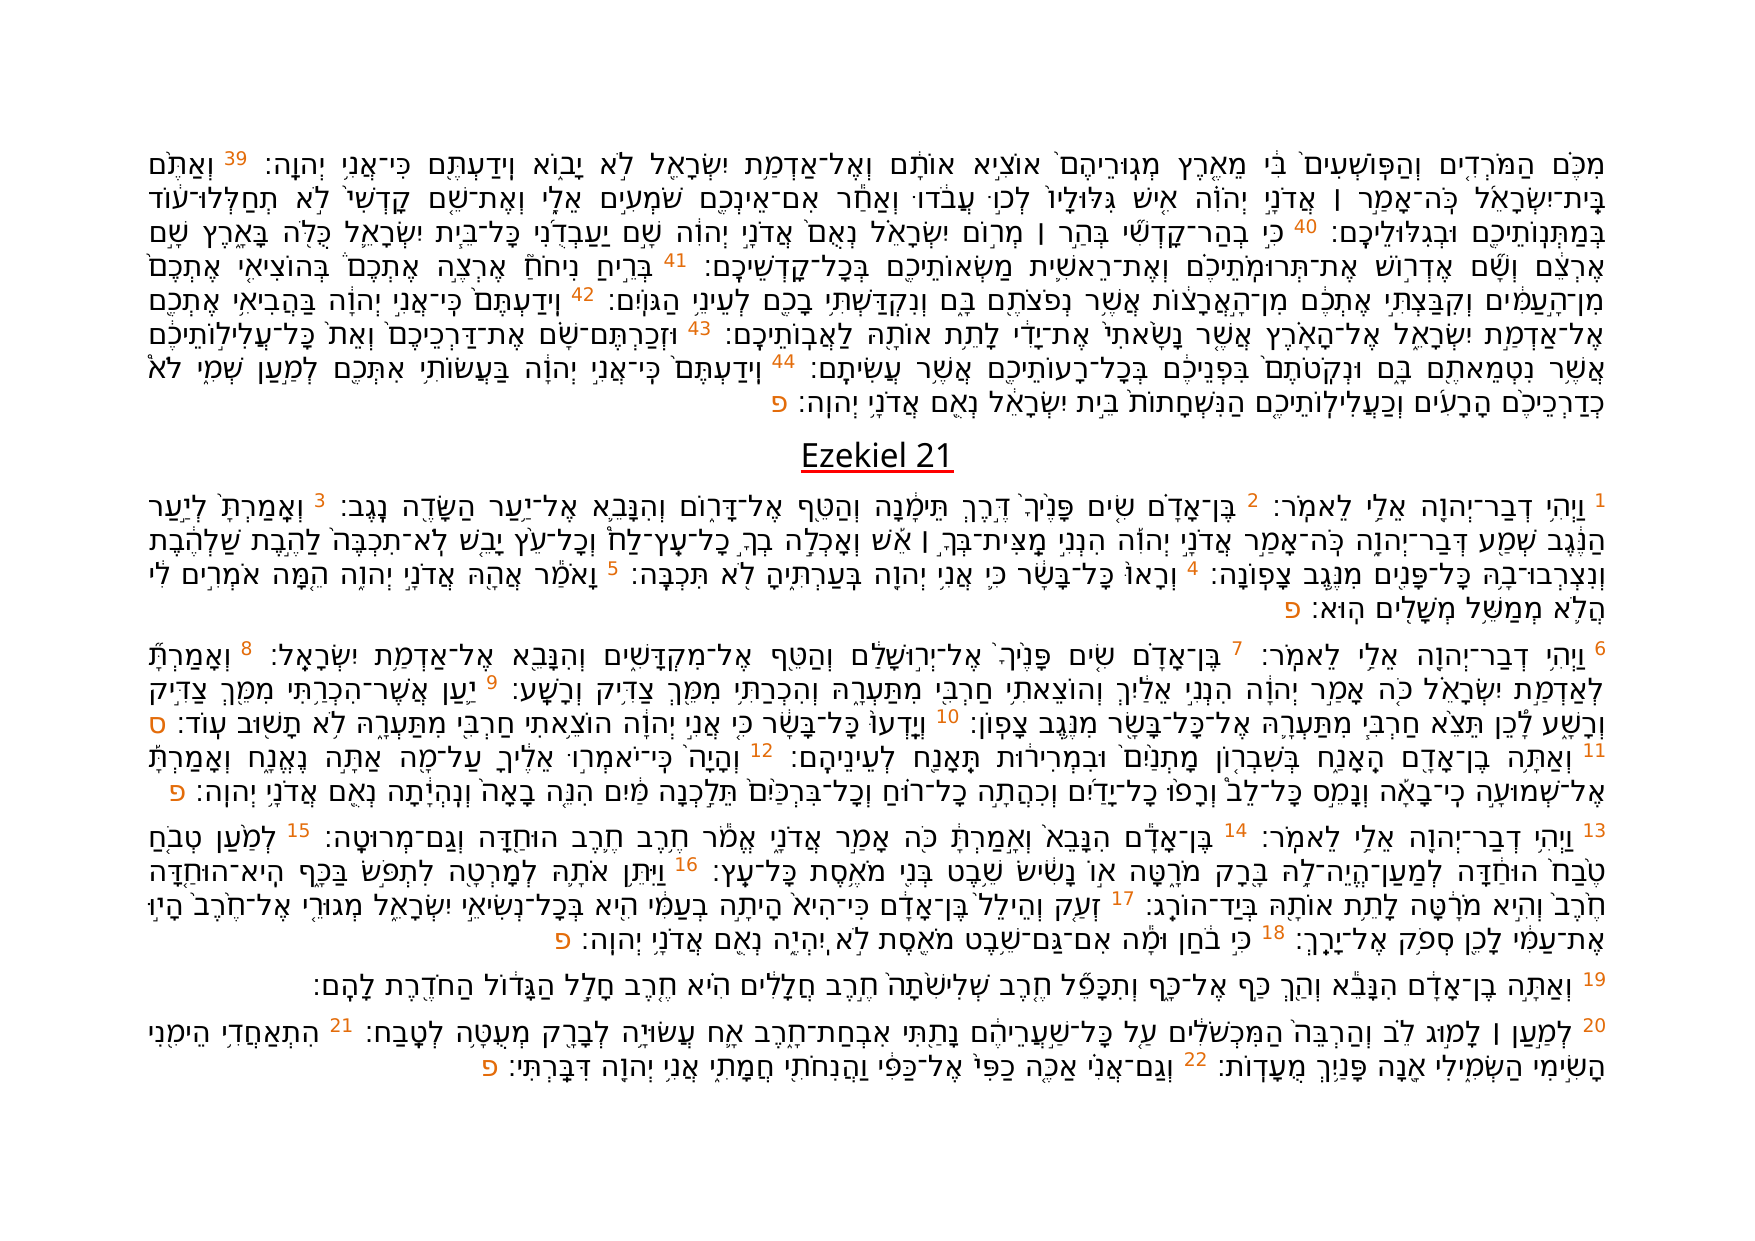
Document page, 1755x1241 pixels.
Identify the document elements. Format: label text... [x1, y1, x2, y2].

text 6 וַיְהִ֥י דְבַר־יְהוָ֖ה אֵלַ֥י לֵאמֹֽר׃ ‬‬7 בֶּן־אָדָ֗ם שִׂ֤ים פָּנֶ֙יךָ֙ אֶל־יְר֣וּשָׁלִַ֔ם וְהַטֵּ֖ף אֶל־מִקְדָּשִׁ֑ים וְהִנָּבֵ֖א אֶל־אַדְמַ֥ת יִשְׂרָאֵֽל׃ ‬‬8 וְאָמַרְתָּ֞ לְאַדְמַ֣ת יִשְׂרָאֵ֗ל כֹּ֚ה אָמַ֣ר יְהוָ֔ה הִנְנִ֣י אֵלַ֔יִךְ וְהוֹצֵאתִ֥י חַרְבִּ֖י מִתַּעְרָ֑הּ וְהִכְרַתִּ֥י מִמֵּ֖ךְ צַדִּ֥יק וְרָשָֽׁע׃ ‬‬9 יַ֛עַן אֲשֶׁר־הִכְרַ֥תִּי מִמֵּ֖ךְ צַדִּ֣יק וְרָשָׁ֑ע לָ֠כֵן תֵּצֵ֨א חַרְבִּ֧י מִתַּעְרָ֛הּ אֶל־כָּל־בָּשָׂ֖ר מִנֶּ֥גֶב צָפֽוֹן׃ ‬‬10 וְיָֽדְעוּ֙ כָּל־בָּשָׂ֔ר כִּ֚י אֲנִ֣י יְהוָ֔ה הוֹצֵ֥אתִי חַרְבִּ֖י מִתַּעְרָ֑הּ לֹ֥א תָשׁ֖וּב עֽוֹד׃ ס ‬‬11 וְאַתָּ֥ה בֶן־אָדָ֖ם הֵֽאָנַ֑ח בְּשִׁבְר֤וֹן מָתְנַ֙יִם֙ וּבִמְרִיר֔וּת תֵּֽאָנַ֖ח לְעֵינֵיהֶֽם׃ ‬‬12 וְהָיָה֙ כִּֽי־יֹאמְר֣וּ אֵלֶ֔יךָ עַל־מָ֖ה אַתָּ֣ה נֶאֱנָ֑ח וְאָמַרְתָּ֡ אֶל־שְׁמוּעָ֣ה כִֽי־בָאָ֡ה וְנָמֵ֣ס כָּל־לֵב֩ וְרָפ֨וּ כָל־יָדַ֜יִם וְכִהֲתָ֣ה כָל־ר֗וּחַ וְכָל־בִּרְכַּ֙יִם֙ תֵּלַ֣כְנָה מַּ֔יִם הִנֵּ֤ה בָאָה֙ וְנִֽהְיָ֔תָה נְאֻ֖ם אֲדֹנָ֥י יְהוִֽה׃ פ ‬‬‬‬‬‬‬‬‬ [148, 638, 1606, 808]
text 19 וְאַתָּ֣ה בֶן־אָדָ֔ם הִנָּבֵ֕א וְהַ֖ךְ כַּ֣ף אֶל־כָּ֑ף וְתִכָּפֵ֞ל חֶ֤רֶב שְׁלִישִׁ֙תָה֙ חֶ֣רֶב חֲלָלִ֔ים הִ֗יא חֶ֚רֶב חָלָ֣ל הַגָּד֔וֹל הַחֹדֶ֖רֶת לָהֶֽם׃ ‬‬‬ [148, 969, 1606, 1003]
text 13 וַיְהִ֥י דְבַר־יְהוָ֖ה אֵלַ֥י לֵאמֹֽר׃ ‬‬14 בֶּן־אָדָ֕ם הִנָּבֵא֙ וְאָ֣מַרְתָּ֔ כֹּ֖ה אָמַ֣ר אֲדֹנָ֑י אֱמֹ֕ר חֶ֥רֶב חֶ֛רֶב הוּחַ֖דָּה וְגַם־מְרוּטָֽה׃ ‬‬15 לְמַ֨עַן טְבֹ֤חַ טֶ֙בַח֙ הוּחַ֔דָּה לְמַעַן־הֱיֵה־לָ֥הּ בָּ֖רָק מֹרָ֑טָּה א֣וֹ נָשִׂ֔ישׂ שֵׁ֥בֶט בְּנִ֖י מֹאֶ֥סֶת כָּל־עֵֽץ׃ ‬‬16 וַיִּתֵּ֥ן אֹתָ֛הּ לְמָרְטָ֖ה לִתְפֹּ֣שׂ בַּכָּ֑ף הִֽיא־הוּחַ֤דָּה חֶ֙רֶב֙ וְהִ֣יא מֹרָ֔טָּה לָתֵ֥ת אוֹתָ֖הּ בְּיַד־הוֹרֵֽג׃ ‬‬17 זְעַ֤ק וְהֵילֵל֙ בֶּן־אָדָ֔ם כִּי־הִיא֙ הָיתָ֣ה בְעַמִּ֔י הִ֖יא בְּכָל־נְשִׂיאֵ֣י יִשְׂרָאֵ֑ל מְגוּרֵ֤י אֶל־חֶ֙רֶב֙ הָי֣וּ אֶת־עַמִּ֔י לָכֵ֖ן סְפֹ֥ק אֶל־יָרֵֽךְ׃ ‬‬18 כִּ֣י בֹ֔חַן וּמָ֕ה אִם־גַּם־שֵׁ֥בֶט מֹאֶ֖סֶת לֹ֣א יִֽהְיֶ֑ה נְאֻ֖ם אֲדֹנָ֥י יְהוִֽה׃ פ ‬‬‬‬‬‬‬‬ [148, 820, 1606, 956]
text 20 לְמַ֣עַן ׀ לָמ֣וּג לֵ֗ב וְהַרְבֵּה֙ הַמִּכְשֹׁלִ֔ים עַ֚ל כָּל־שַׁ֣עֲרֵיהֶ֔ם נָתַ֖תִּי אִבְחַת־חָ֑רֶב אָ֛ח עֲשׂוּיָ֥ה לְבָרָ֖ק מְעֻטָּ֥ה לְטָֽבַח׃ ‬‬21 הִתְאַחֲדִ֥י הֵימִ֖נִי הָשִׂ֣ימִי הַשְׂמִ֑ילִי אָ֖נָה פָּנַ֥יִךְ מֻעָדֽוֹת׃ ‬‬22 וְגַם־אֲנִ֗י אַכֶּ֤ה כַפִּי֙ אֶל־כַּפִּ֔י וַהֲנִחֹתִ֖י חֲמָתִ֑י אֲנִ֥י יְהוָ֖ה דִּבַּֽרְתִּי׃ פ ‬‬‬‬‬ [148, 1015, 1606, 1083]
text Ezekiel 21 [148, 432, 1606, 477]
text 1 וַיְהִ֥י דְבַר־יְהוָ֖ה אֵלַ֥י לֵאמֹֽר׃ 2 בֶּן־אָדָ֗ם שִׂ֤ים פָּנֶ֙יךָ֙ דֶּ֣רֶךְ תֵּימָ֔נָה וְהַטֵּ֖ף אֶל־דָּר֑וֹם וְהִנָּבֵ֛א אֶל־יַ֥עַר הַשָּׂדֶ֖ה נֶֽגֶב׃ ‬‬3 וְאָֽמַרְתָּ֙ לְיַ֣עַר הַנֶּ֔גֶב שְׁמַ֖ע דְּבַר־יְהוָ֑ה כֹּֽה־אָמַ֣ר אֲדֹנָ֣י יְהוִ֡ה הִנְנִ֣י מַֽצִּית־בְּךָ֣ ׀ אֵ֡שׁ וְאָכְלָ֣ה בְךָ֣ כָל־עֵֽץ־לַח֩ וְכָל־עֵ֨ץ יָבֵ֤שׁ לֹֽא־תִכְבֶּה֙ לַהֶ֣בֶת שַׁלְהֶ֔בֶת וְנִצְרְבוּ־בָ֥הּ כָּל־פָּנִ֖ים מִנֶּ֥גֶב צָפֽוֹנָה׃ ‬‬4 וְרָאוּ֙ כָּל־בָּשָׂ֔ר כִּ֛י אֲנִ֥י יְהוָ֖ה בִּֽעַרְתִּ֑יהָ לֹ֖א תִּכְבֶּֽה׃ ‬‬5 וָאֹמַ֕ר אֲהָ֖הּ אֲדֹנָ֣י יְהוִ֑ה הֵ֚מָּה אֹמְרִ֣ים לִ֔י הֲלֹ֛א מְמַשֵּׁ֥ל מְשָׁלִ֖ים הֽוּא׃ פ ‬‬‬‬‬‬ [148, 490, 1606, 626]
text 1 וַיְהִ֣י ׀ בַּשָּׁנָ֣ה הַשְּׁבִיעִ֗ית בַּֽחֲמִשִׁי֙ בֶּעָשׂ֣וֹר לַחֹ֔דֶשׁ בָּ֧אוּ אֲנָשִׁ֛ים מִזִּקְנֵ֥י יִשְׂרָאֵ֖ל לִדְרֹ֣שׁ אֶת־יְהוָ֑ה וַיֵּשְׁב֖וּ לְפָנָֽי׃ ס 2 וַיְהִ֥י דְבַר־יְהוָ֖ה אֵלַ֥י לֵאמֹֽר׃ ‬‬3 בֶּן־אָדָ֗ם דַּבֵּ֞ר אֶת־זִקְנֵ֤י יִשְׂרָאֵל֙ וְאָמַרְתָּ֣ אֲלֵהֶ֗ם כֹּ֤ה אָמַר֙ אֲדֹנָ֣י יְהוִ֔ה הֲלִדְרֹ֥שׁ אֹתִ֖י אַתֶּ֣ם בָּאִ֑ים חַי־אָ֙נִי֙ אִם־אִדָּרֵ֣שׁ לָכֶ֔ם נְאֻ֖ם אֲדֹנָ֥י יְהוִֽה׃ ‬‬4 הֲתִשְׁפֹּ֣ט אֹתָ֔ם הֲתִשְׁפּ֖וֹט בֶּן־אָדָ֑ם אֶת־תּוֹעֲבֹ֥ת אֲבוֹתָ֖ם הוֹדִיעֵֽם׃ ‬‬5 וְאָמַרְתָּ֣ אֲלֵיהֶ֗ם כֹּֽה־אָמַר֮ אֲדֹנָ֣י יְהוִה֒ בְּיוֹם֙ בָּחֳרִ֣י בְיִשְׂרָאֵ֔ל וָאֶשָּׂ֣א יָדִ֗י לְזֶ֙רַע֙ בֵּ֣ית יַֽעֲקֹ֔ב וָאִוָּדַ֥ע לָהֶ֖ם בְּאֶ֣רֶץ מִצְרָ֑יִם וָאֶשָּׂ֨א יָדִ֤י לָהֶם֙ לֵאמֹ֔ר אֲנִ֖י יְהוָ֥ה אֱלֹהֵיכֶֽם׃ ‬‬6 בַּיּ֣וֹם הַה֗וּא נָשָׂ֤אתִי יָדִי֙ לָהֶ֔ם לְהֽוֹצִיאָ֖ם מֵאֶ֣רֶץ מִצְרָ֑יִם אֶל־אֶ֜רֶץ אֲשֶׁר־תַּ֣רְתִּי לָהֶ֗ם זָבַ֤ת חָלָב֙ וּדְבַ֔שׁ צְבִ֥י הִ֖יא לְכָל־הָאֲרָצֽוֹת׃ ‬‬7 וָאֹמַ֣ר אֲלֵהֶ֗ם אִ֣ישׁ שִׁקּוּצֵ֤י עֵינָיו֙ הַשְׁלִ֔יכוּ וּבְגִלּוּלֵ֥י מִצְרַ֖יִם אַל־תִּטַּמָּ֑אוּ אֲנִ֖י יְהוָ֥ה אֱלֹהֵיכֶֽם׃ ‬‬8 וַיַּמְרוּ־בִ֗י וְלֹ֤א אָבוּ֙ לִשְׁמֹ֣עַ אֵלַ֔י אִ֣ישׁ אֶת־שִׁקּוּצֵ֤י עֵֽינֵיהֶם֙ לֹ֣א הִשְׁלִ֔יכוּ וְאֶת־גִּלּוּלֵ֥י מִצְרַ֖יִם לֹ֣א עָזָ֑בוּ וָאֹמַ֞ר לִשְׁפֹּ֧ךְ חֲמָתִ֣י עֲלֵיהֶ֗ם לְכַלּ֤וֹת אַפִּי֙ בָּהֶ֔ם בְּת֖וֹךְ אֶ֥רֶץ מִצְרָֽיִם׃ ‬‬9 וָאַ֙עַשׂ֙ לְמַ֣עַן שְׁמִ֔י לְבִלְתִּ֥י הֵחֵ֛ל לְעֵינֵ֥י הַגּוֹיִ֖ם אֲשֶׁר־הֵ֣מָּה בְתוֹכָ֑ם אֲשֶׁ֨ר נוֹדַ֤עְתִּי אֲלֵיהֶם֙ לְעֵ֣ינֵיהֶ֔ם לְהוֹצִיאָ֖ם מֵאֶ֥רֶץ מִצְרָֽיִם׃ ‬‬10 וָאֽוֹצִיאֵ֖ם מֵאֶ֣רֶץ מִצְרָ֑יִם וָאֲבִאֵ֖ם אֶל־הַמִּדְבָּֽר׃ ‬‬11 וָאֶתֵּ֤ן לָהֶם֙ אֶת־חֻקּוֹתַ֔י וְאֶת־מִשְׁפָּטַ֖י הוֹדַ֣עְתִּי אוֹתָ֑ם אֲשֶׁ֨ר יַעֲשֶׂ֥ה אוֹתָ֛ם הָאָדָ֖ם וָחַ֥י בָּהֶֽם׃ ‬‬12 וְגַ֤ם אֶת־שַׁבְּתוֹתַי֙ נָתַ֣תִּי לָהֶ֔ם לִהְי֣וֹת לְא֔וֹת בֵּינִ֖י וּבֵֽינֵיהֶ֑ם לָדַ֕עַת כִּ֛י אֲנִ֥י יְהוָ֖ה מְקַדְּשָֽׁם׃ ‬‬13 וַיַּמְרוּ־בִ֨י בֵֽית־יִשְׂרָאֵ֜ל בַּמִּדְבָּ֗ר בְּחֻקּוֹתַ֨י לֹא־הָלָ֜כוּ וְאֶת־מִשְׁפָּטַ֣י מָאָ֗סוּ אֲשֶׁר֩ יַעֲשֶׂ֨ה אֹתָ֤ם הָֽאָדָם֙ וָחַ֣י בָּהֶ֔ם וְאֶת־שַׁבְּתֹתַ֖י חִלְּל֣וּ מְאֹ֑ד וָאֹמַ֞ר לִשְׁפֹּ֨ךְ חֲמָתִ֧י עֲלֵיהֶ֛ם בַּמִּדְבָּ֖ר לְכַלּוֹתָֽם׃ ‬‬14 וָאֶעֱשֶׂ֖ה לְמַ֣עַן שְׁמִ֑י לְבִלְתִּ֤י הֵחֵל֙ לְעֵינֵ֣י הַגּוֹיִ֔ם אֲשֶׁ֥ר הוֹצֵאתִ֖ים לְעֵינֵיהֶֽם׃ ‬‬15 וְגַם־אֲנִ֗י נָשָׂ֧אתִי יָדִ֛י לָהֶ֖ם בַּמִּדְבָּ֑ר לְבִלְתִּי֩ הָבִ֨יא אוֹתָ֜ם אֶל־הָאָ֣רֶץ אֲשֶׁר־נָתַ֗תִּי זָבַ֤ת חָלָב֙ וּדְבַ֔שׁ צְבִ֥י הִ֖יא לְכָל־הָאֲרָצֽוֹת׃ ‬‬16 יַ֜עַן בְּמִשְׁפָּטַ֣י מָאָ֗סוּ וְאֶת־חֻקּוֹתַי֙ לֹא־הָלְכ֣וּ בָהֶ֔ם וְאֶת־שַׁבְּתוֹתַ֖י חִלֵּ֑לוּ כִּ֛י אַחֲרֵ֥י גִלּוּלֵיהֶ֖ם לִבָּ֥ם הֹלֵֽךְ׃ ‬‬17 וַתָּ֧חָס עֵינִ֛י עֲלֵיהֶ֖ם מִֽשַּׁחֲתָ֑ם וְלֹֽא־עָשִׂ֧יתִי אוֹתָ֛ם כָּלָ֖ה בַּמִּדְבָּֽר׃ ‬‬18 וָאֹמַ֤ר אֶל־בְּנֵיהֶם֙ בַּמִּדְבָּ֔ר בְּחוּקֵּ֤י אֲבֽוֹתֵיכֶם֙ אַל־תֵּלֵ֔כוּ וְאֶת־מִשְׁפְּטֵיהֶ֖ם אַל־תִּשְׁמֹ֑רוּ וּבְגִלּוּלֵיהֶ֖ם אַל־תִּטַּמָּֽאוּ׃ ‬‬19 אֲנִי֙ יְהוָ֣ה אֱלֹהֵיכֶ֔ם בְּחֻקּוֹתַ֖י לֵ֑כוּ וְאֶת־מִשְׁפָּטַ֥י שִׁמְר֖וּ וַעֲשׂ֥וּ אוֹתָֽם׃ ‬‬20 וְאֶת־שַׁבְּתוֹתַ֖י קַדֵּ֑שׁוּ וְהָי֤וּ לְאוֹת֙ בֵּינִ֣י וּבֵֽינֵיכֶ֔ם לָדַ֕עַת כִּ֛י אֲנִ֥י יְהוָ֖ה אֱלֹהֵיכֶֽם׃ ‬‬21 וַיַּמְרוּ־בִ֣י הַבָּנִ֗ים בְּחֻקּוֹתַ֣י לֹֽא־הָ֠לָכוּ וְאֶת־מִשְׁפָּטַ֨י לֹא־שָׁמְר֜וּ לַעֲשׂ֣וֹת אוֹתָ֗ם אֲשֶׁר֩ יַעֲשֶׂ֨ה אוֹתָ֤ם הָֽאָדָם֙ וָחַ֣י בָּהֶ֔ם אֶת־שַׁבְּתוֹתַ֖י חִלֵּ֑לוּ וָאֹמַ֞ר לִשְׁפֹּ֧ךְ חֲמָתִ֣י עֲלֵיהֶ֗ם לְכַלּ֥וֹת אַפִּ֛י בָּ֖ם בַּמִּדְבָּֽר׃ ‬‬22 וַהֲשִׁבֹ֙תִי֙ אֶת־יָדִ֔י וָאַ֖עַשׂ לְמַ֣עַן שְׁמִ֑י לְבִלְתִּ֤י הֵחֵל֙ לְעֵינֵ֣י הַגּוֹיִ֔ם אֲשֶׁר־הוֹצֵ֥אתִי אוֹתָ֖ם לְעֵינֵיהֶֽם׃ ‬‬23 גַּם־אֲנִ֗י נָשָׂ֧אתִי אֶת־יָדִ֛י לָהֶ֖ם בַּמִּדְבָּ֑ר לְהָפִ֤יץ אֹתָם֙ בַּגּוֹיִ֔ם וּלְזָר֥וֹת אוֹתָ֖ם בָּאֲרָצֽוֹת׃ ‬‬24 יַ֜עַן מִשְׁפָּטַ֤י לֹֽא־עָשׂוּ֙ וְחֻקּוֹתַ֣י מָאָ֔סוּ וְאֶת־שַׁבְּתוֹתַ֖י חִלֵּ֑לוּ וְאַחֲרֵי֙ גִּלּוּלֵ֣י אֲבוֹתָ֔ם הָי֖וּ עֵינֵיהֶֽם׃ ‬‬25 וְגַם־אֲנִי֙ נָתַ֣תִּי לָהֶ֔ם חֻקִּ֖ים לֹ֣א טוֹבִ֑ים וּמִ֨שְׁפָּטִ֔ים לֹ֥א יִֽחְי֖וּ בָּהֶֽם׃ ‬‬26 וָאֲטַמֵּ֤א אוֹתָם֙ בְּמַתְּנוֹתָ֔ם בְּהַעֲבִ֖יר כָּל־פֶּ֣טֶר רָ֑חַם לְמַ֣עַן אֲשִׁמֵּ֔ם לְמַ֙עַן֙ אֲשֶׁ֣ר יֵֽדְע֔וּ אֲשֶׁ֖ר אֲנִ֥י יְהוָֽה׃ ס ‬‬27 לָכֵ֞ן דַּבֵּ֨ר אֶל־בֵּ֤ית יִשְׂרָאֵל֙ בֶּן־אָדָ֔ם וְאָמַרְתָּ֣ אֲלֵיהֶ֔ם כֹּ֥ה אָמַ֖ר אֲדֹנָ֣י יְהוִ֑ה ע֗וֹד זֹ֚את גִּדְּפ֤וּ אוֹתִי֙ אֲב֣וֹתֵיכֶ֔ם בְּמַעֲלָ֥ם בִּ֖י מָֽעַל׃ ‬‬28 וָאֲבִיאֵם֙ אֶל־הָאָ֔רֶץ אֲשֶׁ֤ר נָשָׂ֙אתִי֙ אֶת־יָדִ֔י לָתֵ֥ת אוֹתָ֖הּ לָהֶ֑ם וַיִּרְאוּ֩ כָל־גִּבְעָ֨ה רָמָ֜ה וְכָל־עֵ֣ץ עָבֹ֗ת וַיִּזְבְּחוּ־שָׁ֤ם אֶת־זִבְחֵיהֶם֙ וַיִּתְּנוּ־שָׁם֙ כַּ֣עַס קָרְבָּנָ֔ם וַיָּשִׂ֣ימוּ שָׁ֗ם רֵ֚יחַ נִיח֣וֹחֵיהֶ֔ם וַיַּסִּ֥יכוּ שָׁ֖ם אֶת־נִסְכֵּיהֶֽם׃ ‬‬29 וָאֹמַ֣ר אֲלֵהֶ֔ם מָ֣ה הַבָּמָ֔ה אֲשֶׁר־אַתֶּ֥ם הַבָּאִ֖ים שָׁ֑ם וַיִּקָּרֵ֤א שְׁמָהּ֙ בָּמָ֔ה עַ֖ד הַיּ֥וֹם הַזֶּֽה׃ ‬‬30 לָכֵ֞ן אֱמֹ֣ר ׀ אֶל־בֵּ֣ית יִשְׂרָאֵ֗ל כֹּ֤ה אָמַר֙ אֲדֹנָ֣י יְהוִ֔ה הַבְּדֶ֥רֶךְ אֲבֽוֹתֵיכֶ֖ם אַתֶּ֣ם נִטְמְאִ֑ים וְאַחֲרֵ֥י שִׁקּוּצֵיהֶ֖ם אַתֶּ֥ם זֹנִֽים׃ ‬‬31 וּבִשְׂאֵ֣ת מַתְּנֹֽתֵיכֶ֡ם בְּֽהַעֲבִיר֩ בְּנֵיכֶ֨ם בָּאֵ֜שׁ אַתֶּם֩ נִטְמְאִ֤֨ים לְכָל־גִּלּֽוּלֵיכֶם֙ עַד־הַיּ֔וֹם וַאֲנִ֛י אִדָּרֵ֥שׁ לָכֶ֖ם בֵּ֣ית יִשְׂרָאֵ֑ל חַי־אָ֗נִי נְאֻם֙ אֲדֹנָ֣י יְהוִ֔ה אִם־אִדָּרֵ֖שׁ לָכֶֽם׃ ‬‬32 וְהָֽעֹלָה֙ עַל־ר֣וּחֲכֶ֔ם הָי֖וֹ לֹ֣א תִֽהְיֶ֑ה אֲשֶׁ֣ר ׀ אַתֶּ֣ם אֹמְרִ֗ים נִֽהְיֶ֤ה כַגּוֹיִם֙ כְּמִשְׁפְּח֣וֹת הָאֲרָצ֔וֹת לְשָׁרֵ֖ת עֵ֥ץ וָאָֽבֶן׃ ‬‬33 חַי־אָ֕נִי נְאֻ֖ם אֲדֹנָ֣י יְהוִ֑ה אִם־לֹ֠א בְּיָ֨ד חֲזָקָ֜ה וּבִזְר֧וֹעַ נְטוּיָ֛ה וּבְחֵמָ֥ה שְׁפוּכָ֖ה אֶמְל֥וֹךְ עֲלֵיכֶֽם׃ ‬‬34 וְהוֹצֵאתִ֤י אֶתְכֶם֙ מִן־הָ֣עַמִּ֔ים וְקִבַּצְתִּ֣י אֶתְכֶ֔ם מִן־הָ֣אֲרָצ֔וֹת אֲשֶׁ֥ר נְפוֹצֹתֶ֖ם בָּ֑ם בְּיָ֤ד חֲזָקָה֙ וּבִזְר֣וֹעַ נְטוּיָ֔ה וּבְחֵמָ֖ה שְׁפוּכָֽה׃ ‬‬35 וְהֵבֵאתִ֣י אֶתְכֶ֔ם אֶל־מִדְבַּ֖ר הָֽעַמִּ֑ים וְנִשְׁפַּטְתִּ֤י אִתְּכֶם֙ שָׁ֔ם פָּנִ֖ים אֶל־פָּנִֽים׃ ‬‬36 כַּאֲשֶׁ֤ר נִשְׁפַּ֙טְתִּי֙ אֶת־אֲב֣וֹתֵיכֶ֔ם בְּמִדְבַּ֖ר אֶ֣רֶץ מִצְרָ֑יִם כֵּ֚ן אִשָּׁפֵ֣ט אִתְּכֶ֔ם נְאֻ֖ם אֲדֹנָ֥י יְהוִֽה׃ ‬‬37 וְהַעֲבַרְתִּ֥י אֶתְכֶ֖ם תַּ֣חַת הַשָּׁ֑בֶט וְהֵבֵאתִ֥י אֶתְכֶ֖ם בְּמָסֹ֥רֶת הַבְּרִֽית׃ ‬‬38 וּבָרוֹתִ֣י מִכֶּ֗ם הַמֹּרְדִ֤ים וְהַפּֽוֹשְׁעִים֙ בִּ֔י מֵאֶ֤רֶץ מְגֽוּרֵיהֶם֙ אוֹצִ֣יא אוֹתָ֔ם וְאֶל־אַדְמַ֥ת יִשְׂרָאֵ֖ל לֹ֣א יָב֑וֹא וִֽידַעְתֶּ֖ם כִּי־אֲנִ֥י יְהוָֽה׃ ‬‬39 וְאַתֶּ֨ם בֵּֽית־יִשְׂרָאֵ֜ל כֹּֽה־אָמַ֣ר ׀ אֲדֹנָ֣י יְהֹוִ֗ה אִ֤ישׁ גִּלּוּלָיו֙ לְכ֣וּ עֲבֹ֔דוּ וְאַחַ֕ר אִם־אֵינְכֶ֖ם שֹׁמְעִ֣ים אֵלָ֑י וְאֶת־שֵׁ֤ם קָדְשִׁי֙ לֹ֣א תְחַלְּלוּ־ע֔וֹד בְּמַתְּנֽוֹתֵיכֶ֖ם וּבְגִלּוּלֵיכֶֽם׃ ‬‬40 כִּ֣י בְהַר־קָדְשִׁ֞י בְּהַ֣ר ׀ מְר֣וֹם יִשְׂרָאֵ֗ל נְאֻם֙ אֲדֹנָ֣י יְהוִ֔ה שָׁ֣ם יַעַבְדֻ֜נִי כָּל־בֵּ֧ית יִשְׂרָאֵ֛ל כֻּלֹּ֖ה בָּאָ֑רֶץ שָׁ֣ם אֶרְצֵ֔ם וְשָׁ֞ם אֶדְר֣וֹשׁ אֶת־תְּרוּמֹֽתֵיכֶ֗ם וְאֶת־רֵאשִׁ֛ית מַשְׂאוֹתֵיכֶ֖ם בְּכָל־קָדְשֵׁיכֶֽם׃ ‬‬41 בְּרֵ֣יחַ נִיחֹחַ֮ אֶרְצֶ֣ה אֶתְכֶם֒ בְּהוֹצִיאִ֤י אֶתְכֶם֙ מִן־הָ֣עַמִּ֔ים וְקִבַּצְתִּ֣י אֶתְכֶ֔ם מִן־הָ֣אֲרָצ֔וֹת אֲשֶׁ֥ר נְפֹצֹתֶ֖ם בָּ֑ם וְנִקְדַּשְׁתִּ֥י בָכֶ֖ם לְעֵינֵ֥י הַגּוֹיִֽם׃ ‬‬42 וִֽידַעְתֶּם֙ כִּֽי־אֲנִ֣י יְהוָ֔ה בַּהֲבִיאִ֥י אֶתְכֶ֖ם אֶל־אַדְמַ֣ת יִשְׂרָאֵ֑ל אֶל־הָאָ֗רֶץ אֲשֶׁ֤ר נָשָׂ֙אתִי֙ אֶת־יָדִ֔י לָתֵ֥ת אוֹתָ֖הּ לַאֲבֽוֹתֵיכֶֽם׃ ‬‬43 וּזְכַרְתֶּם־שָׁ֗ם אֶת־דַּרְכֵיכֶם֙ וְאֵת֙ כָּל־עֲלִיל֣וֹתֵיכֶ֔ם אֲשֶׁ֥ר נִטְמֵאתֶ֖ם בָּ֑ם וּנְקֹֽטֹתֶם֙ בִּפְנֵיכֶ֔ם בְּכָל־רָעוֹתֵיכֶ֖ם אֲשֶׁ֥ר עֲשִׂיתֶֽם׃ ‬‬44 וִֽידַעְתֶּם֙ כִּֽי־אֲנִ֣י יְהוָ֔ה בַּעֲשׂוֹתִ֥י אִתְּכֶ֖ם לְמַ֣עַן שְׁמִ֑י לֹא֩ כְדַרְכֵיכֶ֨ם הָרָעִ֜ים וְכַעֲלִילֽוֹתֵיכֶ֤ם הַנִּשְׁחָתוֹת֙ בֵּ֣ית יִשְׂרָאֵ֔ל נְאֻ֖ם אֲדֹנָ֥י יְהוִֽה׃ פ ‬‬‬‬‬‬‬‬‬‬‬‬‬‬‬‬‬‬‬‬‬‬‬‬‬‬‬‬‬‬‬‬‬‬‬‬‬‬‬‬‬‬‬‬‬ [148, 148, 1606, 419]
